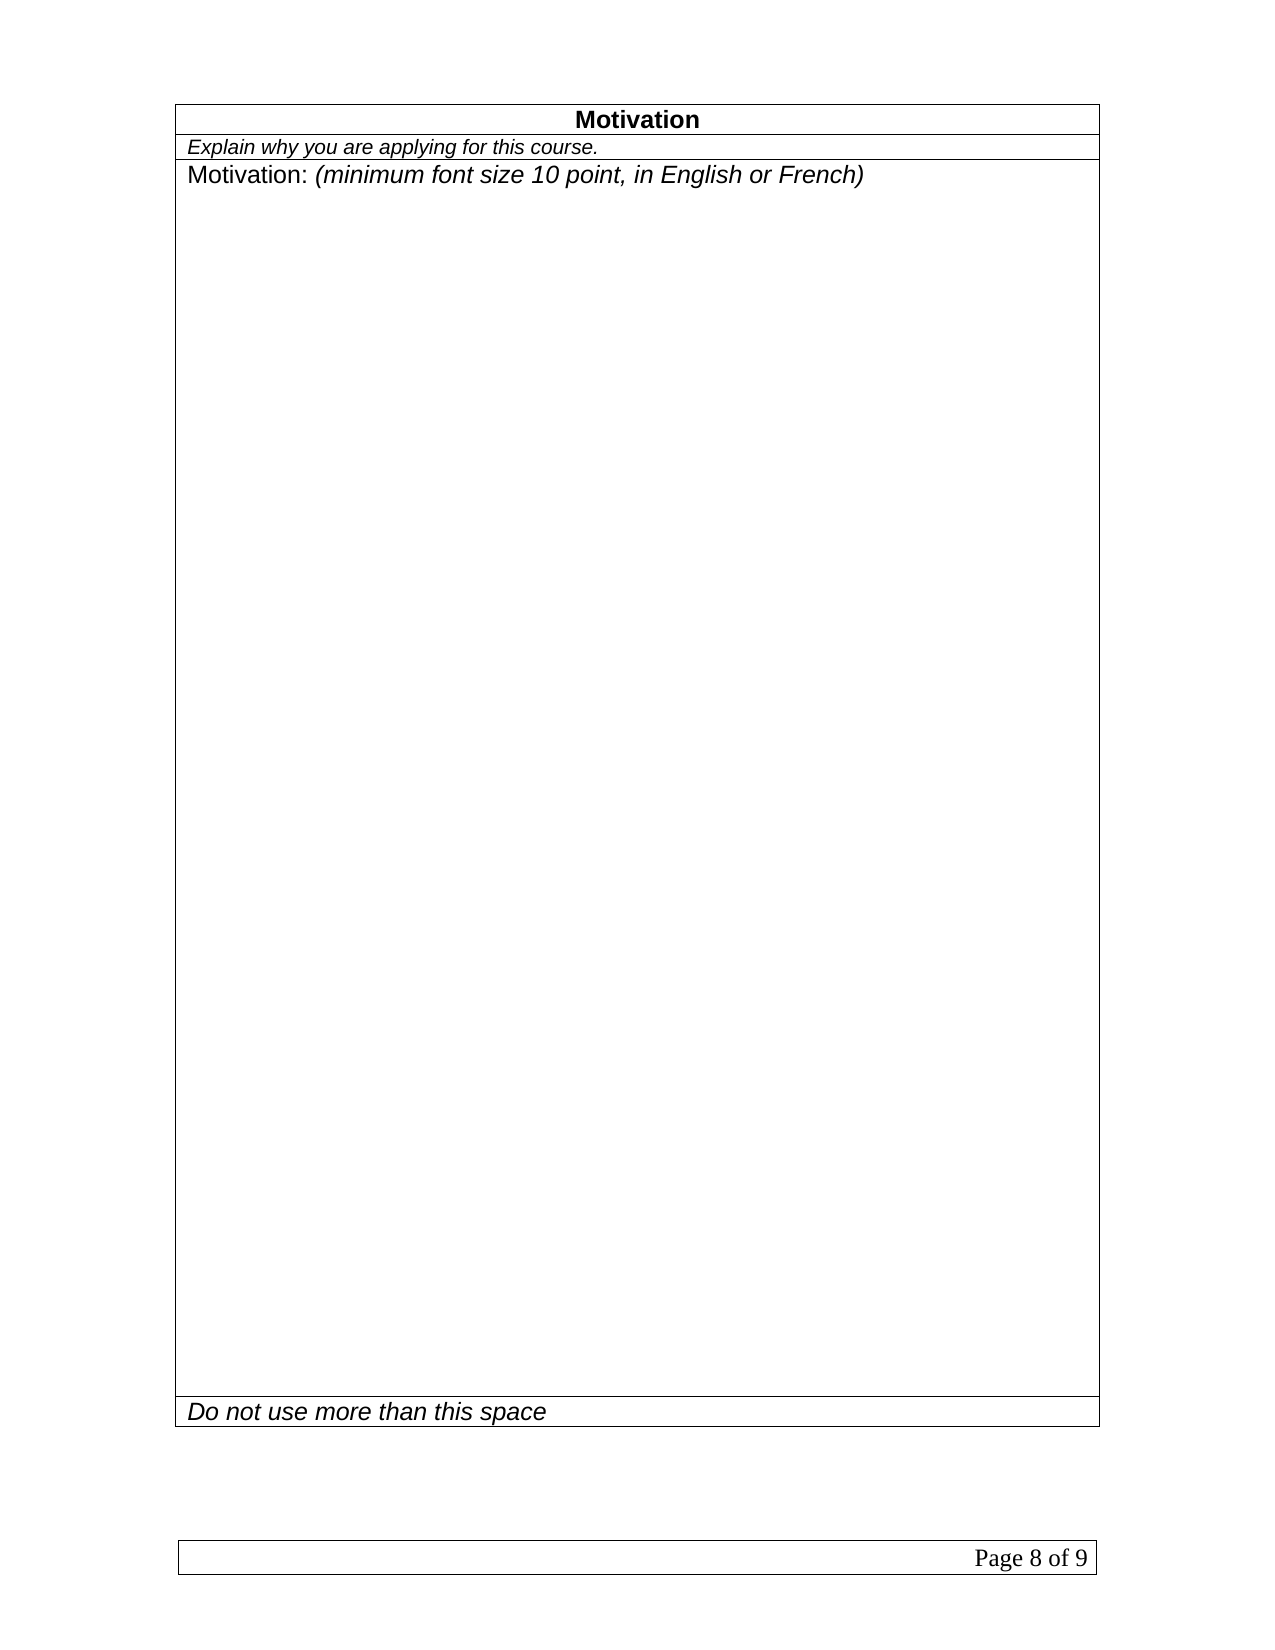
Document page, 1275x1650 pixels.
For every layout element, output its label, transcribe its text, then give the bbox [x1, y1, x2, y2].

table_cell Explain why you are applying for this course. [176, 135, 1099, 158]
table_cell Do not use more than this space [176, 1397, 1099, 1426]
table_cell Motivation: (minimum font size 10 point, in English or French) [176, 160, 1099, 1396]
table_header Motivation [176, 105, 1099, 133]
